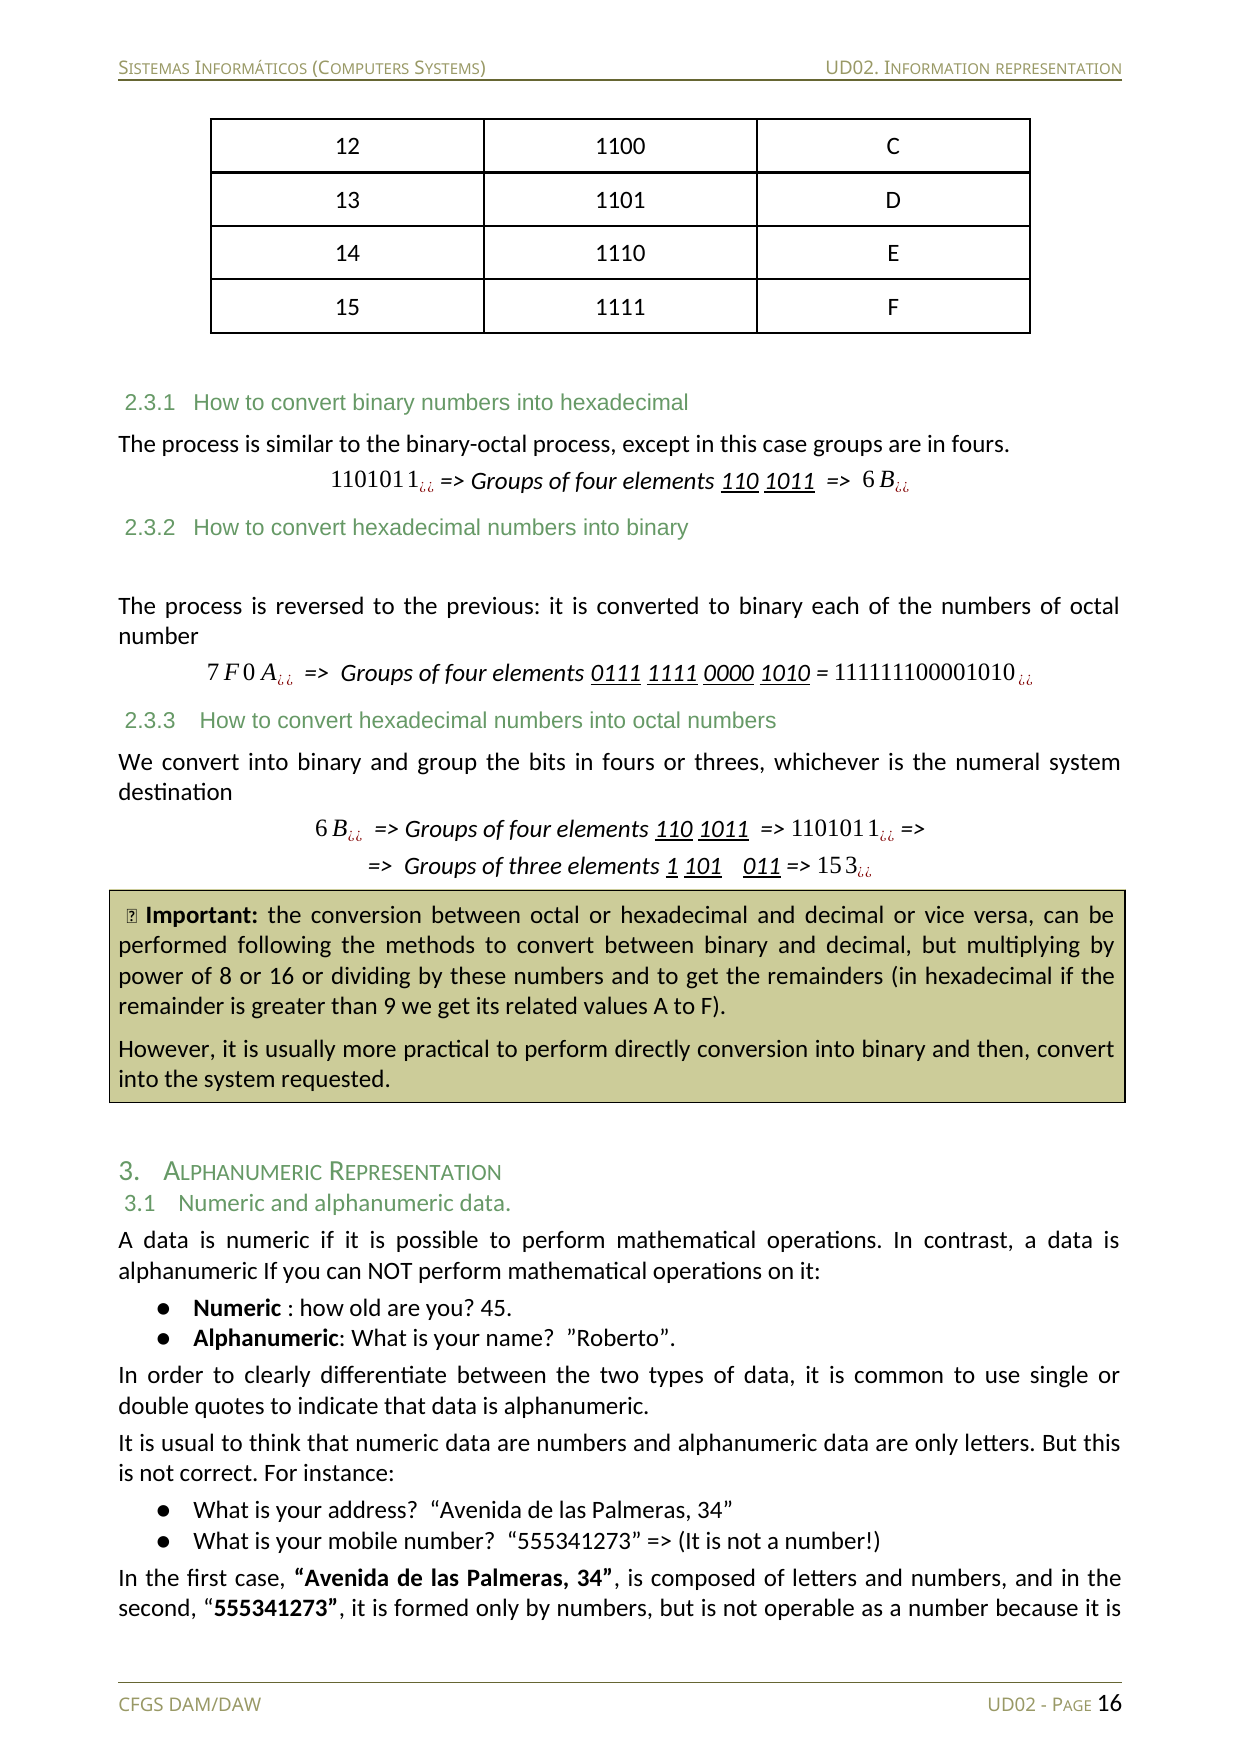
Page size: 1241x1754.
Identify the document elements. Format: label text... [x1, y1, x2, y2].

subtitle Alphanumeric Representation [118, 1152, 1122, 1187]
table_cell 13 [212, 174, 483, 225]
text We convert into binary and group the bits in fours or threes, whichever is the numeral system destination [118, 746, 1122, 807]
table_cell 14 [212, 227, 483, 278]
table_cell E [758, 227, 1029, 278]
text In the first case, “Avenida de las Palmeras, 34”, is composed of letters and numbers, and in the second, “555341273”, it is formed only by numbers, but is not operable as a number because it is [118, 1562, 1122, 1623]
subtitle How to convert hexadecimal numbers into octal numbers [118, 707, 1122, 733]
text It is usual to think that numeric data are numbers and alphanumeric data are only letters. But this is not correct. For instance: [118, 1427, 1122, 1488]
table_cell F [758, 280, 1029, 332]
list What is your mobile number? “555341273” => (It is not a number!) [156, 1525, 1122, 1556]
list What is your address? “Avenida de las Palmeras, 34” [156, 1494, 1122, 1525]
table_cell 1100 [485, 120, 756, 171]
text The process is reversed to the previous: it is converted to binary each of the numbers of octal number [118, 590, 1122, 651]
table_cell 1110 [485, 227, 756, 278]
text => Groups of three elements 1 101 011 => [118, 850, 1122, 881]
subtitle Numeric and alphanumeric data. [118, 1187, 1122, 1218]
table_cell 12 [212, 120, 483, 171]
table_cell C [758, 120, 1029, 171]
table_cell D [758, 174, 1029, 225]
table_cell 1111 [485, 280, 756, 332]
text However, it is usually more practical to perform directly conversion into binary and then, convert into the system requested. [110, 1023, 1124, 1102]
text The process is similar to the binary-octal process, except in this case groups are in fours. [118, 428, 1122, 458]
text In order to clearly differentiate between the two types of data, it is common to use single or double quotes to indicate that data is alphanumeric. [118, 1359, 1122, 1421]
subtitle How to convert hexadecimal numbers into binary [118, 514, 1122, 541]
text => Groups of four elements 110 1011 => => [118, 813, 1122, 844]
text A data is numeric if it is possible to perform mathematical operations. In contrast, a data is alphanumeric If you can NOT perform mathematical operations on it: [118, 1224, 1122, 1286]
list Numeric : how old are you? 45. [156, 1292, 1122, 1322]
table_cell 1101 [485, 174, 756, 225]
subtitle How to convert binary numbers into hexadecimal [118, 389, 1122, 416]
text 📖 Important: the conversion between octal or hexadecimal and decimal or vice versa, can be performed following the methods to convert between binary and decimal, but multiplying by power of 8 or 16 or dividing by these numbers and to get the remainders (in hexadecimal if the remainder is greater than 9 we get its related values A to F). [110, 891, 1124, 1021]
text => Groups of four elements 0111 1111 0000 1010 = [118, 657, 1122, 688]
text => Groups of four elements 110 1011 => [118, 465, 1122, 495]
table_cell 15 [212, 280, 483, 332]
list Alphanumeric: What is your name? ”Roberto”. [156, 1322, 1122, 1353]
